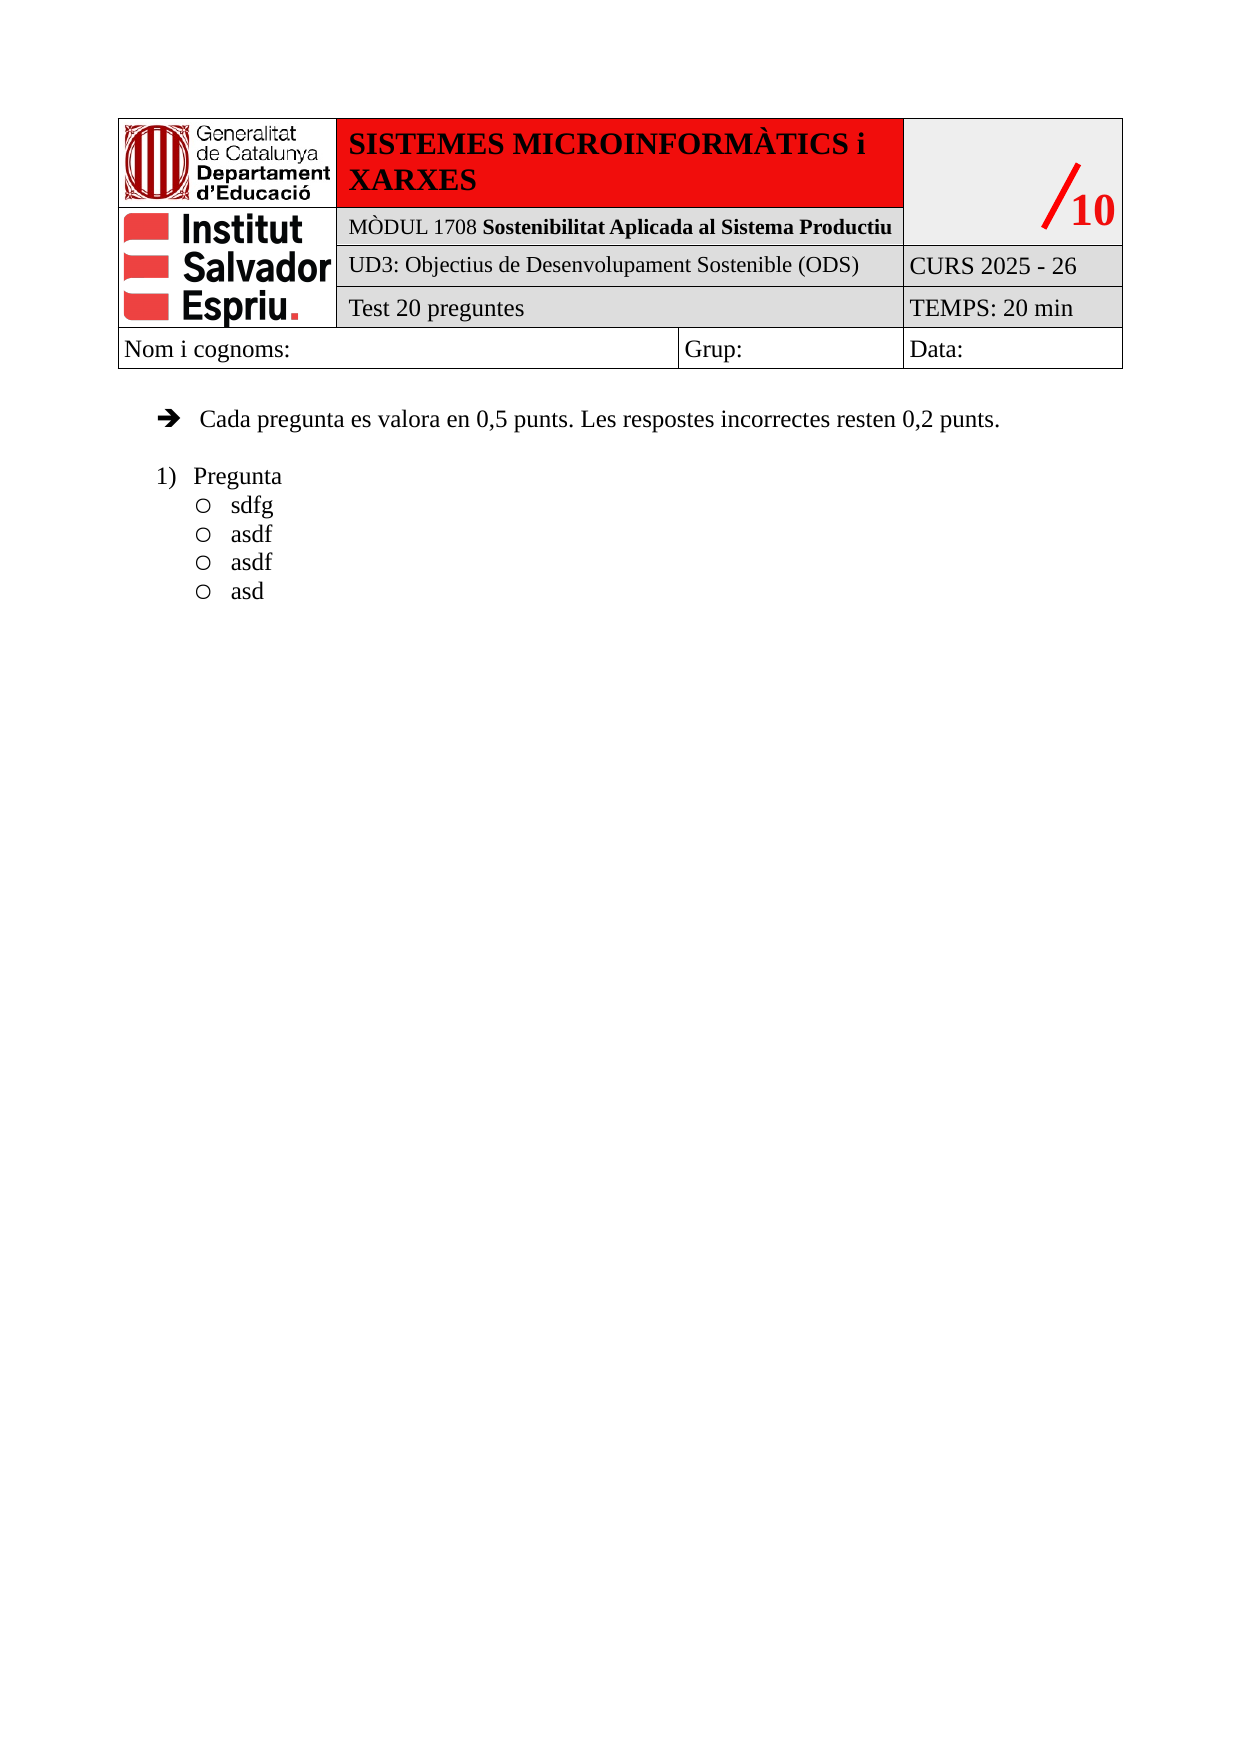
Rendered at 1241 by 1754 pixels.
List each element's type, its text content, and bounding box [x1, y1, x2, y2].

list Cada pregunta es valora en 0,5 punts. Les respostes incorrectes resten 0,2 punts. [156, 404, 1122, 432]
picture [122, 122, 332, 202]
list sdfg [193, 490, 1122, 519]
list asdf [193, 519, 1122, 547]
picture [123, 213, 332, 328]
list asd [193, 576, 1122, 605]
list Pregunta [156, 461, 1122, 490]
list asdf [193, 547, 1122, 576]
